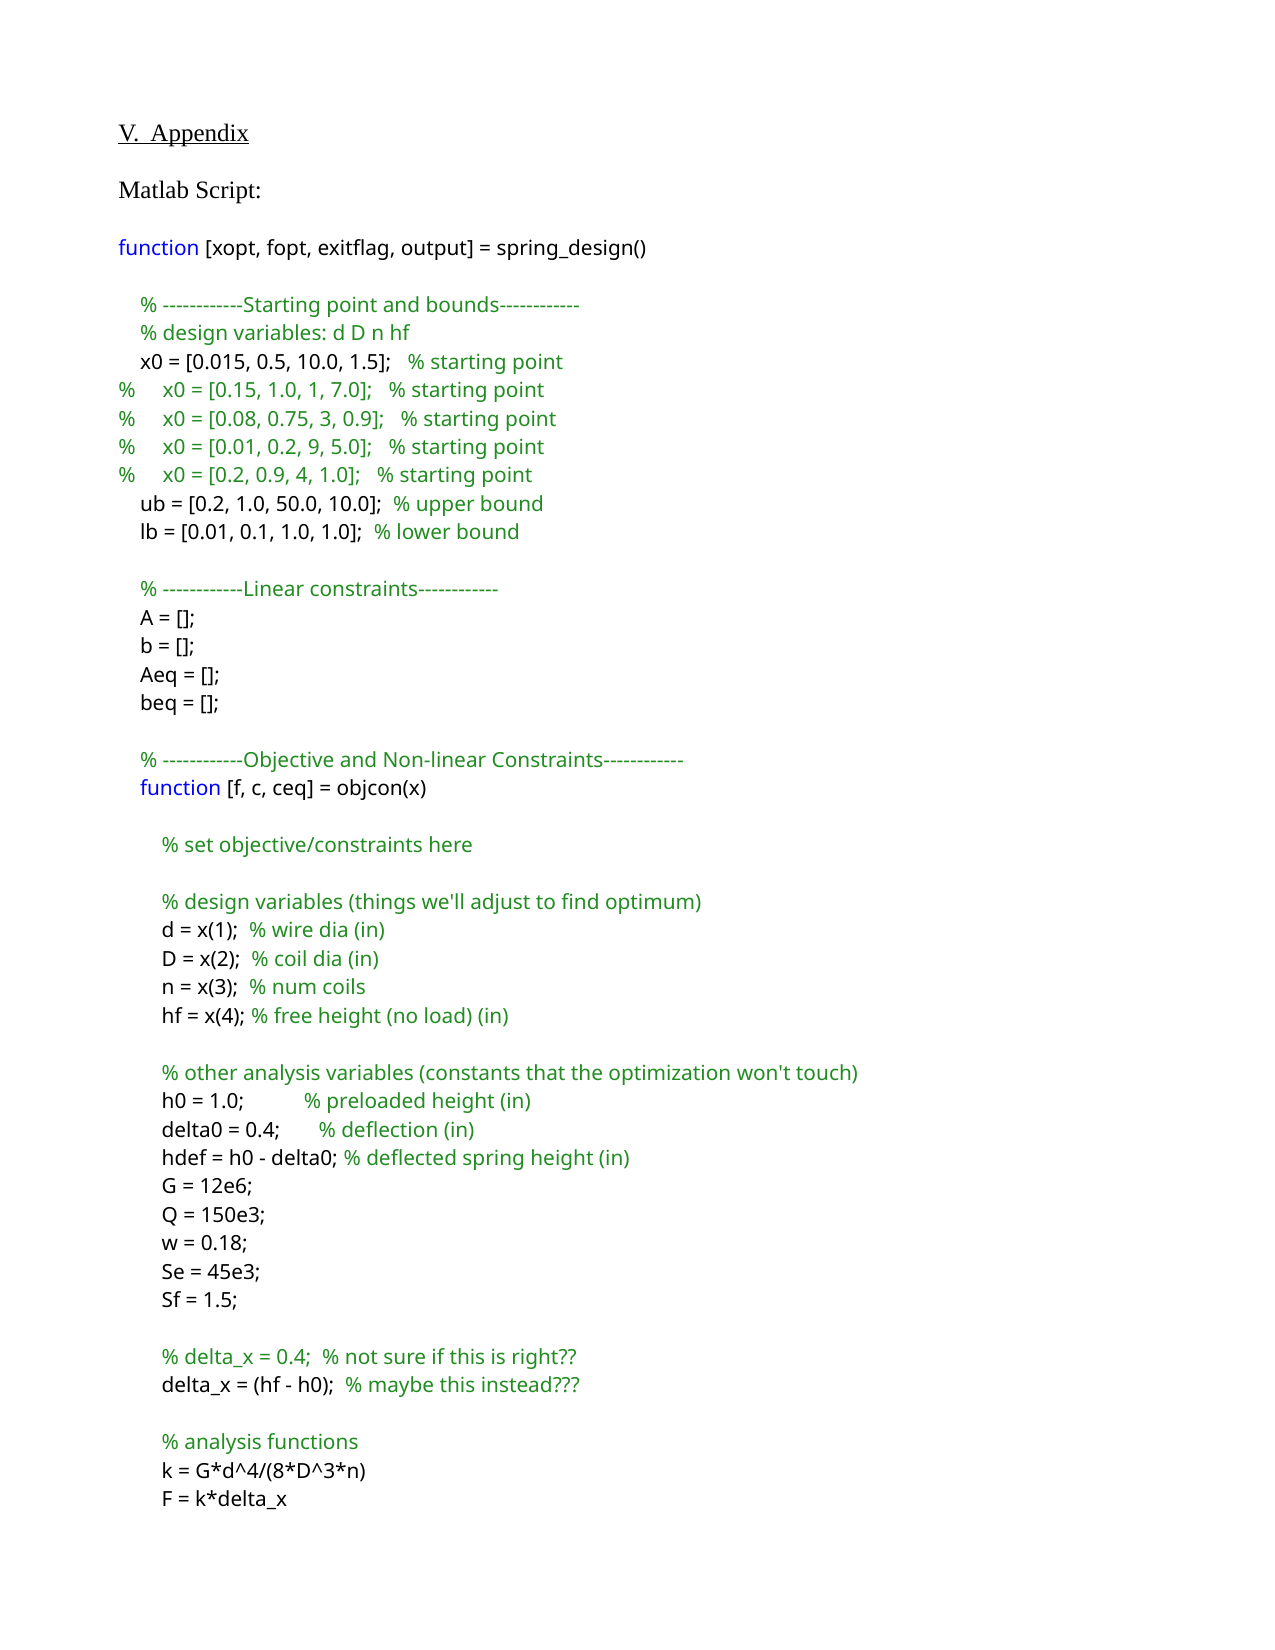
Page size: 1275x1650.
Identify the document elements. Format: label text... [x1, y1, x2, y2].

text % ------------Linear constraints------------ [118, 574, 1157, 603]
text Matlab Script: [118, 176, 1157, 204]
text Se = 45e3; [118, 1257, 1157, 1285]
text % set objective/constraints here [118, 830, 1157, 859]
text V. Appendix [118, 118, 1157, 147]
text w = 0.18; [118, 1228, 1157, 1257]
text % design variables (things we'll adjust to find optimum) [118, 887, 1157, 916]
text % delta_x = 0.4; % not sure if this is right?? [118, 1342, 1157, 1371]
text % x0 = [0.01, 0.2, 9, 5.0]; % starting point [118, 432, 1157, 461]
text function [f, c, ceq] = objcon(x) [118, 773, 1157, 802]
text delta_x = (hf - h0); % maybe this instead??? [118, 1371, 1157, 1399]
text % design variables: d D n hf [118, 318, 1157, 347]
text % x0 = [0.15, 1.0, 1, 7.0]; % starting point [118, 375, 1157, 404]
text Aeq = []; [118, 660, 1157, 688]
text F = k*delta_x [118, 1484, 1157, 1513]
text function [xopt, fopt, exitflag, output] = spring_design() [118, 233, 1157, 262]
text A = []; [118, 603, 1157, 631]
text Sf = 1.5; [118, 1285, 1157, 1314]
text % other analysis variables (constants that the optimization won't touch) [118, 1058, 1157, 1086]
text % ------------Starting point and bounds------------ [118, 290, 1157, 318]
text % ------------Objective and Non-linear Constraints------------ [118, 745, 1157, 773]
text G = 12e6; [118, 1172, 1157, 1200]
text b = []; [118, 631, 1157, 660]
text % x0 = [0.08, 0.75, 3, 0.9]; % starting point [118, 404, 1157, 432]
text k = G*d^4/(8*D^3*n) [118, 1456, 1157, 1484]
text % analysis functions [118, 1427, 1157, 1456]
text D = x(2); % coil dia (in) [118, 944, 1157, 972]
text h0 = 1.0; % preloaded height (in) [118, 1086, 1157, 1115]
text % x0 = [0.2, 0.9, 4, 1.0]; % starting point [118, 461, 1157, 489]
text hf = x(4); % free height (no load) (in) [118, 1001, 1157, 1029]
text d = x(1); % wire dia (in) [118, 916, 1157, 944]
text lb = [0.01, 0.1, 1.0, 1.0]; % lower bound [118, 517, 1157, 546]
text n = x(3); % num coils [118, 972, 1157, 1001]
text beq = []; [118, 688, 1157, 717]
text Q = 150e3; [118, 1200, 1157, 1228]
text x0 = [0.015, 0.5, 10.0, 1.5]; % starting point [118, 347, 1157, 375]
text ub = [0.2, 1.0, 50.0, 10.0]; % upper bound [118, 489, 1157, 517]
text hdef = h0 - delta0; % deflected spring height (in) [118, 1143, 1157, 1172]
text delta0 = 0.4; % deflection (in) [118, 1115, 1157, 1143]
